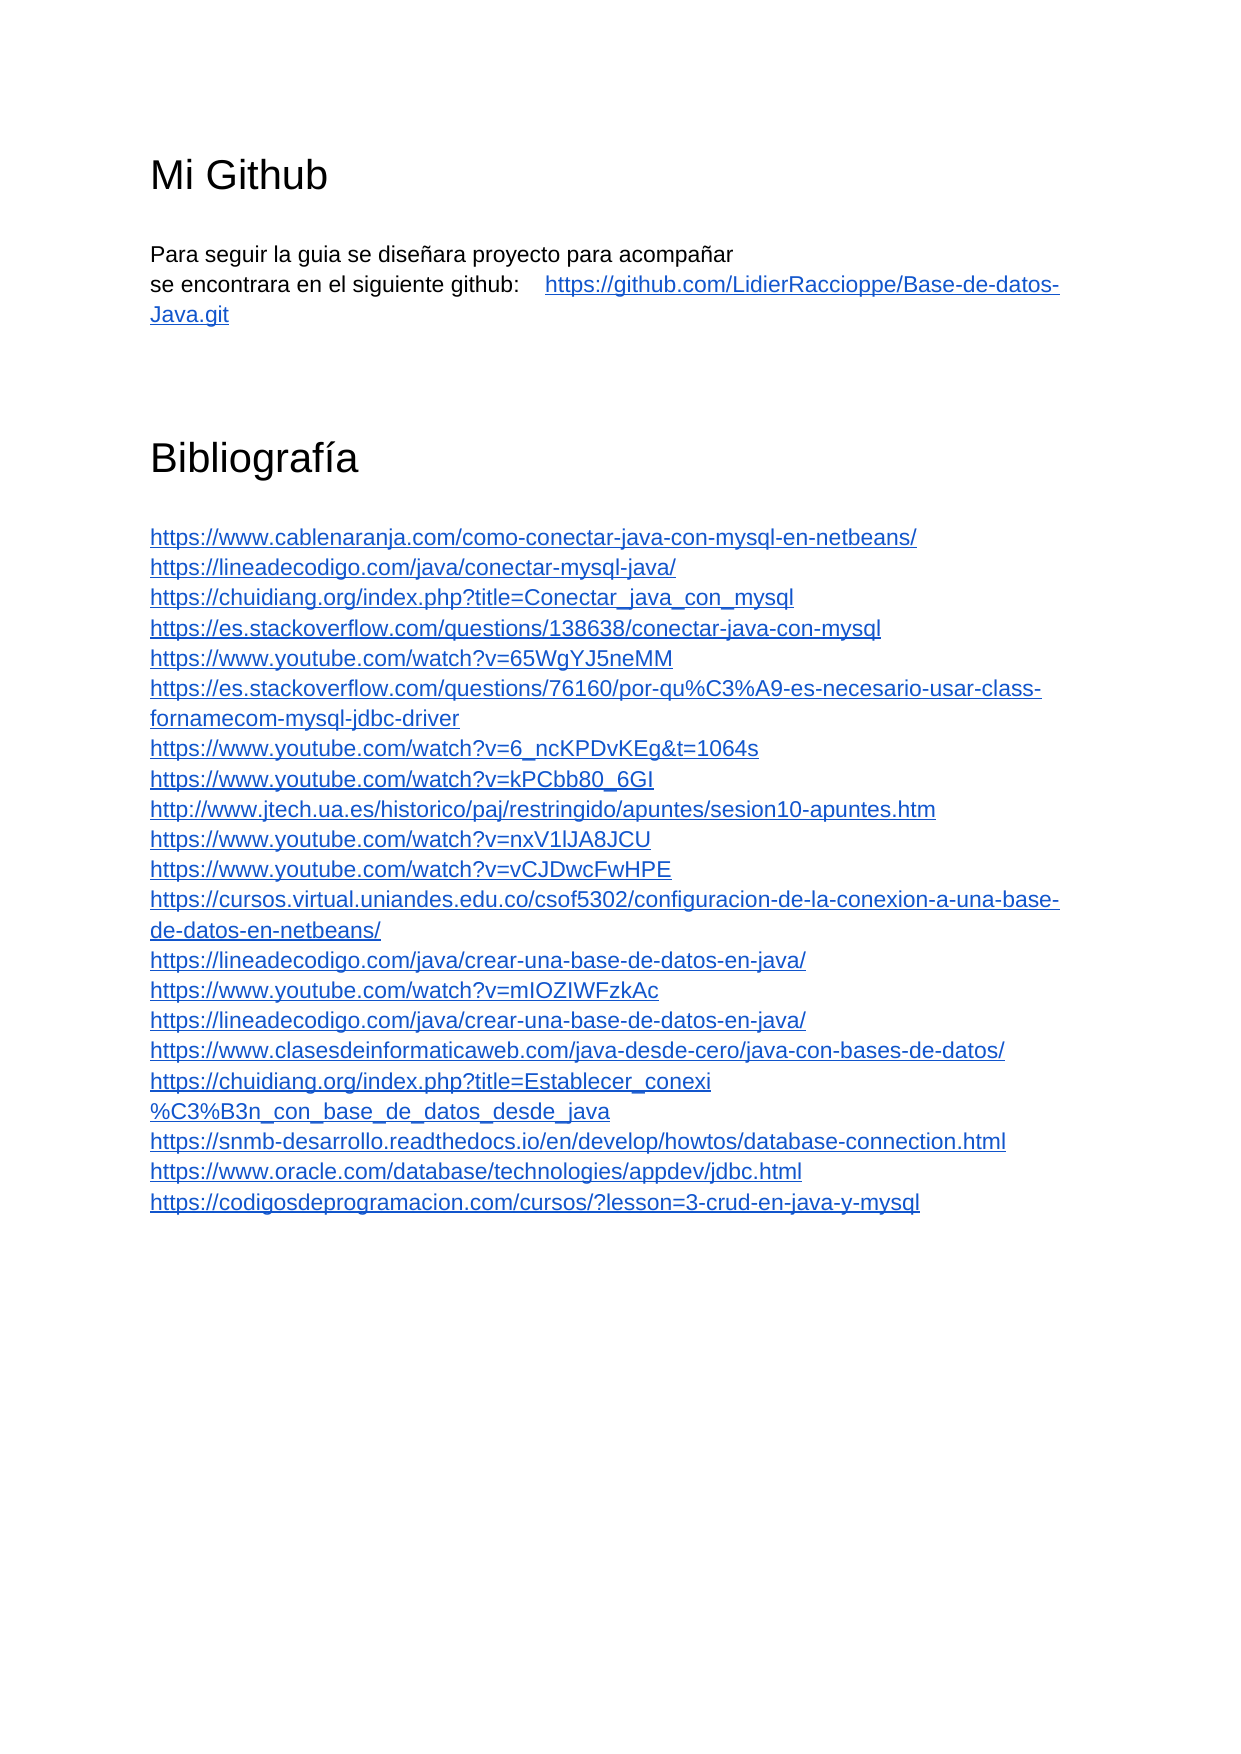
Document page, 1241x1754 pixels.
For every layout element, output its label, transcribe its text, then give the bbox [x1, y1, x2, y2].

text https://cursos.virtual.uniandes.edu.co/csof5302/configuracion-de-la-conexion-a-una-base-de-datos-en-netbeans/ [150, 886, 1090, 943]
text https://lineadecodigo.com/java/conectar-mysql-java/ [150, 554, 1090, 581]
text https://codigosdeprogramacion.com/cursos/?lesson=3-crud-en-java-y-mysql [150, 1188, 1090, 1215]
text https://chuidiang.org/index.php?title=Conectar_java_con_mysql [150, 584, 1090, 611]
text https://www.youtube.com/watch?v=65WgYJ5neMM [150, 645, 1090, 671]
text https://es.stackoverflow.com/questions/76160/por-qu%C3%A9-es-necesario-usar-class-fornamecom-mysql-jdbc-driver [150, 675, 1090, 732]
subtitle Bibliografía [150, 433, 1090, 481]
text https://www.oracle.com/database/technologies/appdev/jdbc.html [150, 1158, 1090, 1185]
text https://www.cablenaranja.com/como-conectar-java-con-mysql-en-netbeans/ [150, 524, 1090, 550]
text https://snmb-desarrollo.readthedocs.io/en/develop/howtos/database-connection.html [150, 1128, 1090, 1154]
text https://www.clasesdeinformaticaweb.com/java-desde-cero/java-con-bases-de-datos/ [150, 1037, 1090, 1064]
text https://www.youtube.com/watch?v=kPCbb80_6GI [150, 766, 1090, 792]
text Para seguir la guia se diseñara proyecto para acompañar [150, 241, 1090, 267]
text https://www.youtube.com/watch?v=mIOZIWFzkAc [150, 977, 1090, 1003]
text http://www.jtech.ua.es/historico/paj/restringido/apuntes/sesion10-apuntes.htm [150, 796, 1090, 822]
text https://lineadecodigo.com/java/crear-una-base-de-datos-en-java/ [150, 947, 1090, 973]
text https://lineadecodigo.com/java/crear-una-base-de-datos-en-java/ [150, 1007, 1090, 1034]
text https://es.stackoverflow.com/questions/138638/conectar-java-con-mysql [150, 614, 1090, 641]
text https://www.youtube.com/watch?v=nxV1lJA8JCU [150, 826, 1090, 852]
text se encontrara en el siguiente github: https://github.com/LidierRaccioppe/Base-de-datos-Java.git [150, 271, 1090, 327]
text https://www.youtube.com/watch?v=6_ncKPDvKEg&t=1064s [150, 735, 1090, 762]
text https://www.youtube.com/watch?v=vCJDwcFwHPE [150, 856, 1090, 883]
text https://chuidiang.org/index.php?title=Establecer_conexi%C3%B3n_con_base_de_datos_desde_java [150, 1068, 1090, 1124]
subtitle Mi Github [150, 150, 1090, 198]
